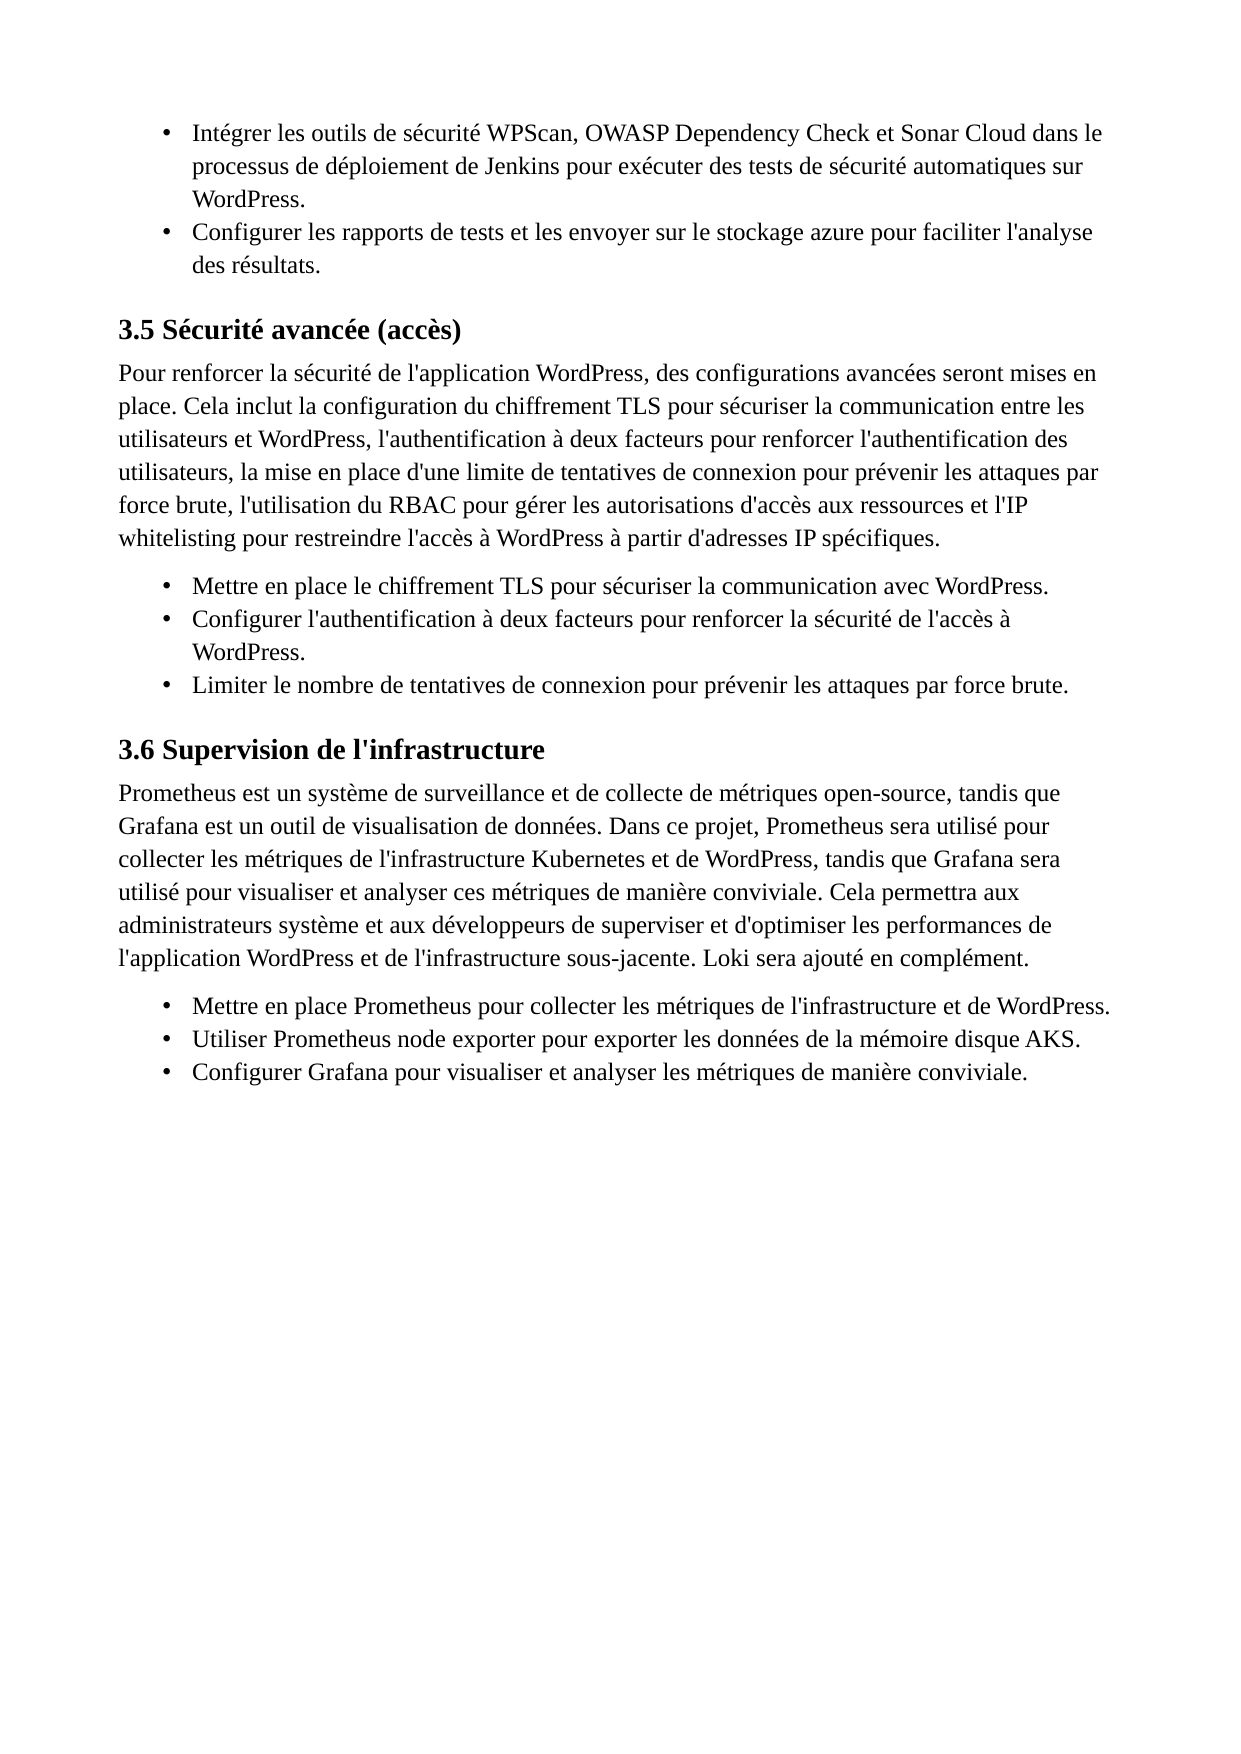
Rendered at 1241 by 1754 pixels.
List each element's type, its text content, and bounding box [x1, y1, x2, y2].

subtitle 3.6 Supervision de l'infrastructure [118, 732, 1122, 766]
list Utiliser Prometheus node exporter pour exporter les données de la mémoire disque AKS. [162, 1024, 1122, 1053]
text Pour renforcer la sécurité de l'application WordPress, des configurations avancées seront mises en place. Cela inclut la configuration du chiffrement TLS pour sécuriser la communication entre les utilisateurs et WordPress, l'authentification à deux facteurs pour renforcer l'authentification des utilisateurs, la mise en place d'une limite de tentatives de connexion pour prévenir les attaques par force brute, l'utilisation du RBAC pour gérer les autorisations d'accès aux ressources et l'IP whitelisting pour restreindre l'accès à WordPress à partir d'adresses IP spécifiques. [118, 358, 1122, 552]
list Intégrer les outils de sécurité WPScan, OWASP Dependency Check et Sonar Cloud dans le processus de déploiement de Jenkins pour exécuter des tests de sécurité automatiques sur WordPress. [162, 118, 1122, 213]
list Configurer l'authentification à deux facteurs pour renforcer la sécurité de l'accès à WordPress. [162, 604, 1122, 666]
list Limiter le nombre de tentatives de connexion pour prévenir les attaques par force brute. [162, 670, 1122, 699]
text Prometheus est un système de surveillance et de collecte de métriques open-source, tandis que Grafana est un outil de visualisation de données. Dans ce projet, Prometheus sera utilisé pour collecter les métriques de l'infrastructure Kubernetes et de WordPress, tandis que Grafana sera utilisé pour visualiser et analyser ces métriques de manière conviviale. Cela permettra aux administrateurs système et aux développeurs de superviser et d'optimiser les performances de l'application WordPress et de l'infrastructure sous-jacente. Loki sera ajouté en complément. [118, 778, 1122, 972]
subtitle 3.5 Sécurité avancée (accès) [118, 312, 1122, 346]
list Configurer les rapports de tests et les envoyer sur le stockage azure pour faciliter l'analyse des résultats. [162, 217, 1122, 279]
list Mettre en place Prometheus pour collecter les métriques de l'infrastructure et de WordPress. [162, 991, 1122, 1020]
list Configurer Grafana pour visualiser et analyser les métriques de manière conviviale. [162, 1057, 1122, 1086]
list Mettre en place le chiffrement TLS pour sécuriser la communication avec WordPress. [162, 571, 1122, 600]
